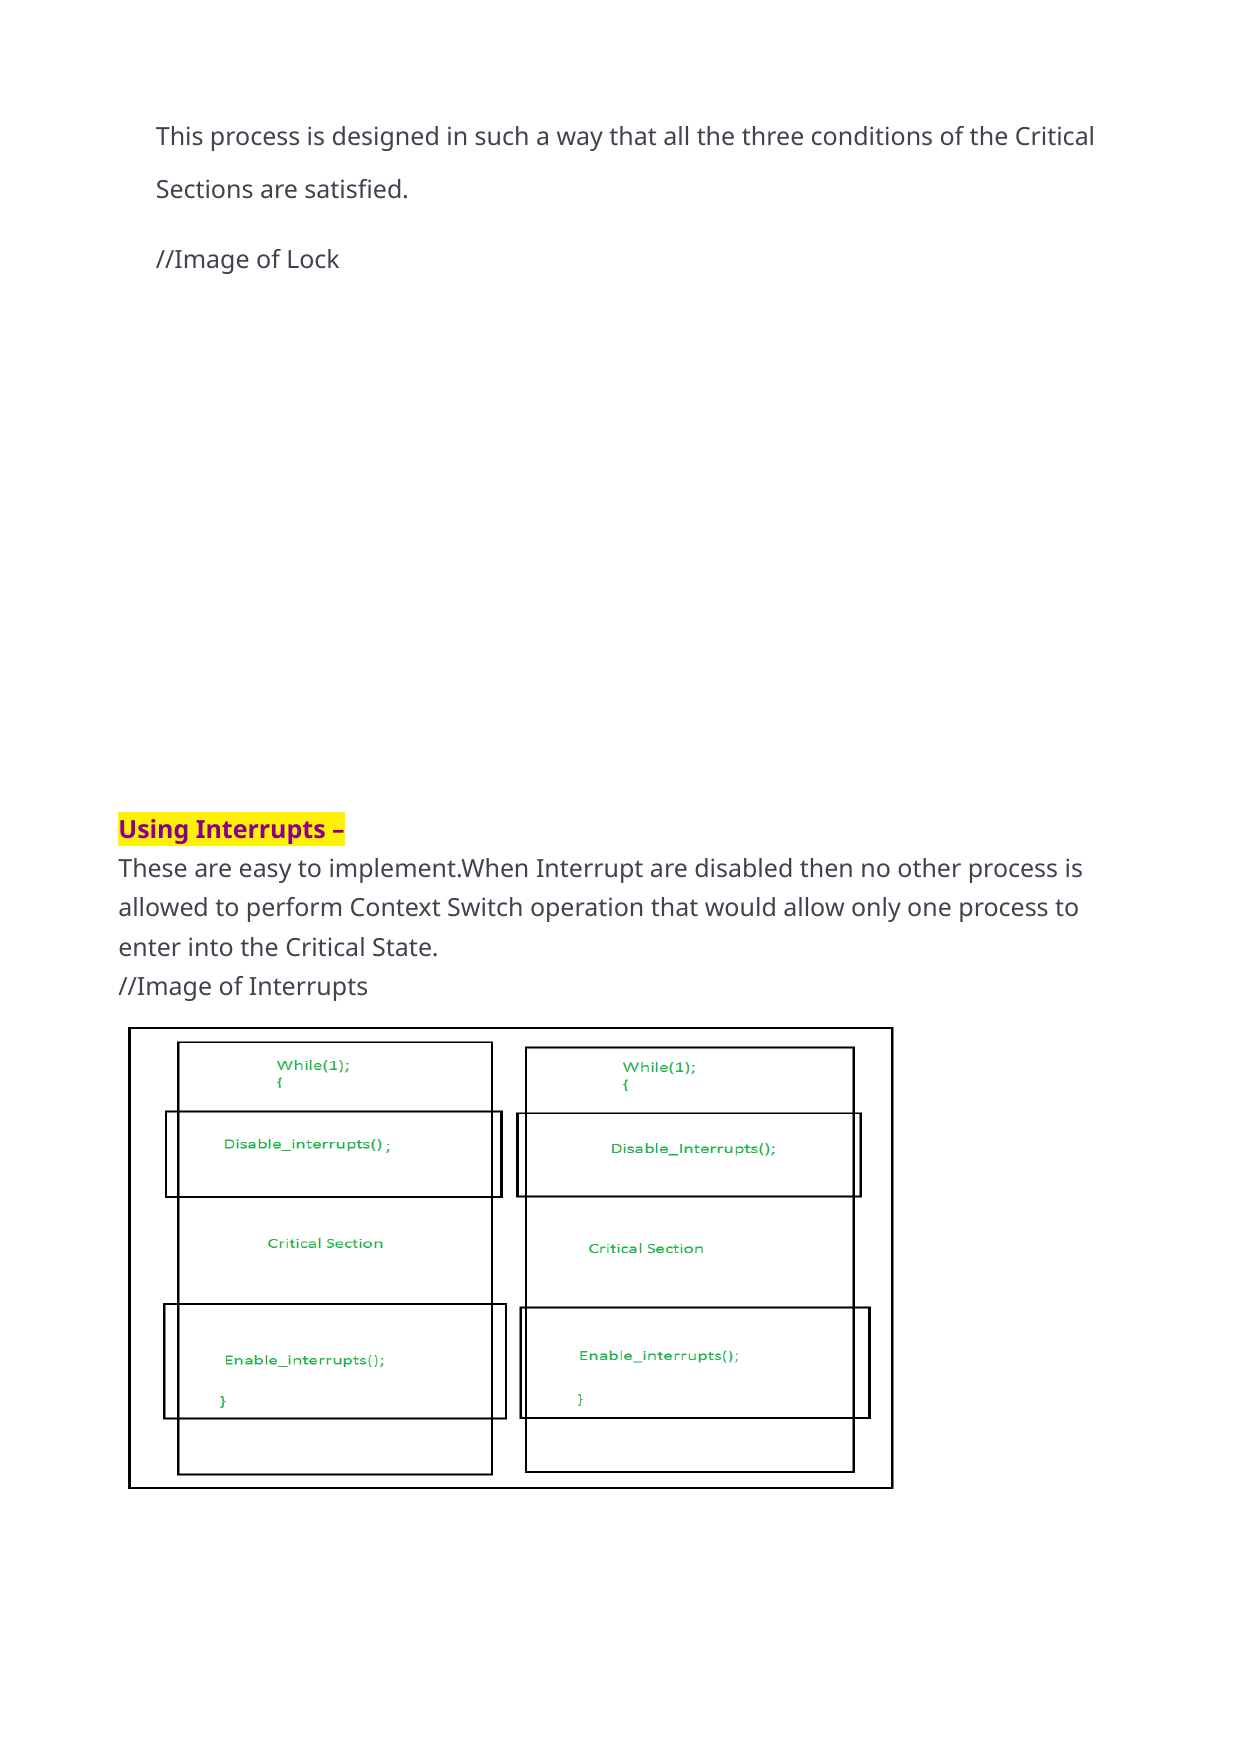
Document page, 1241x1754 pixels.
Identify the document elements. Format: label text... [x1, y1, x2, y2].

picture [118, 1023, 900, 1492]
list //Image of Lock [156, 241, 1122, 275]
text Using Interrupts – These are easy to implement.When Interrupt are disabled then no other process is allowed to perform Context Switch operation that would allow only one process to enter into the Critical State. [118, 812, 1122, 963]
text This process is designed in such a way that all the three conditions of the Critical Sections are satisfied. [156, 118, 1122, 206]
text //Image of Interrupts [118, 968, 1122, 1002]
